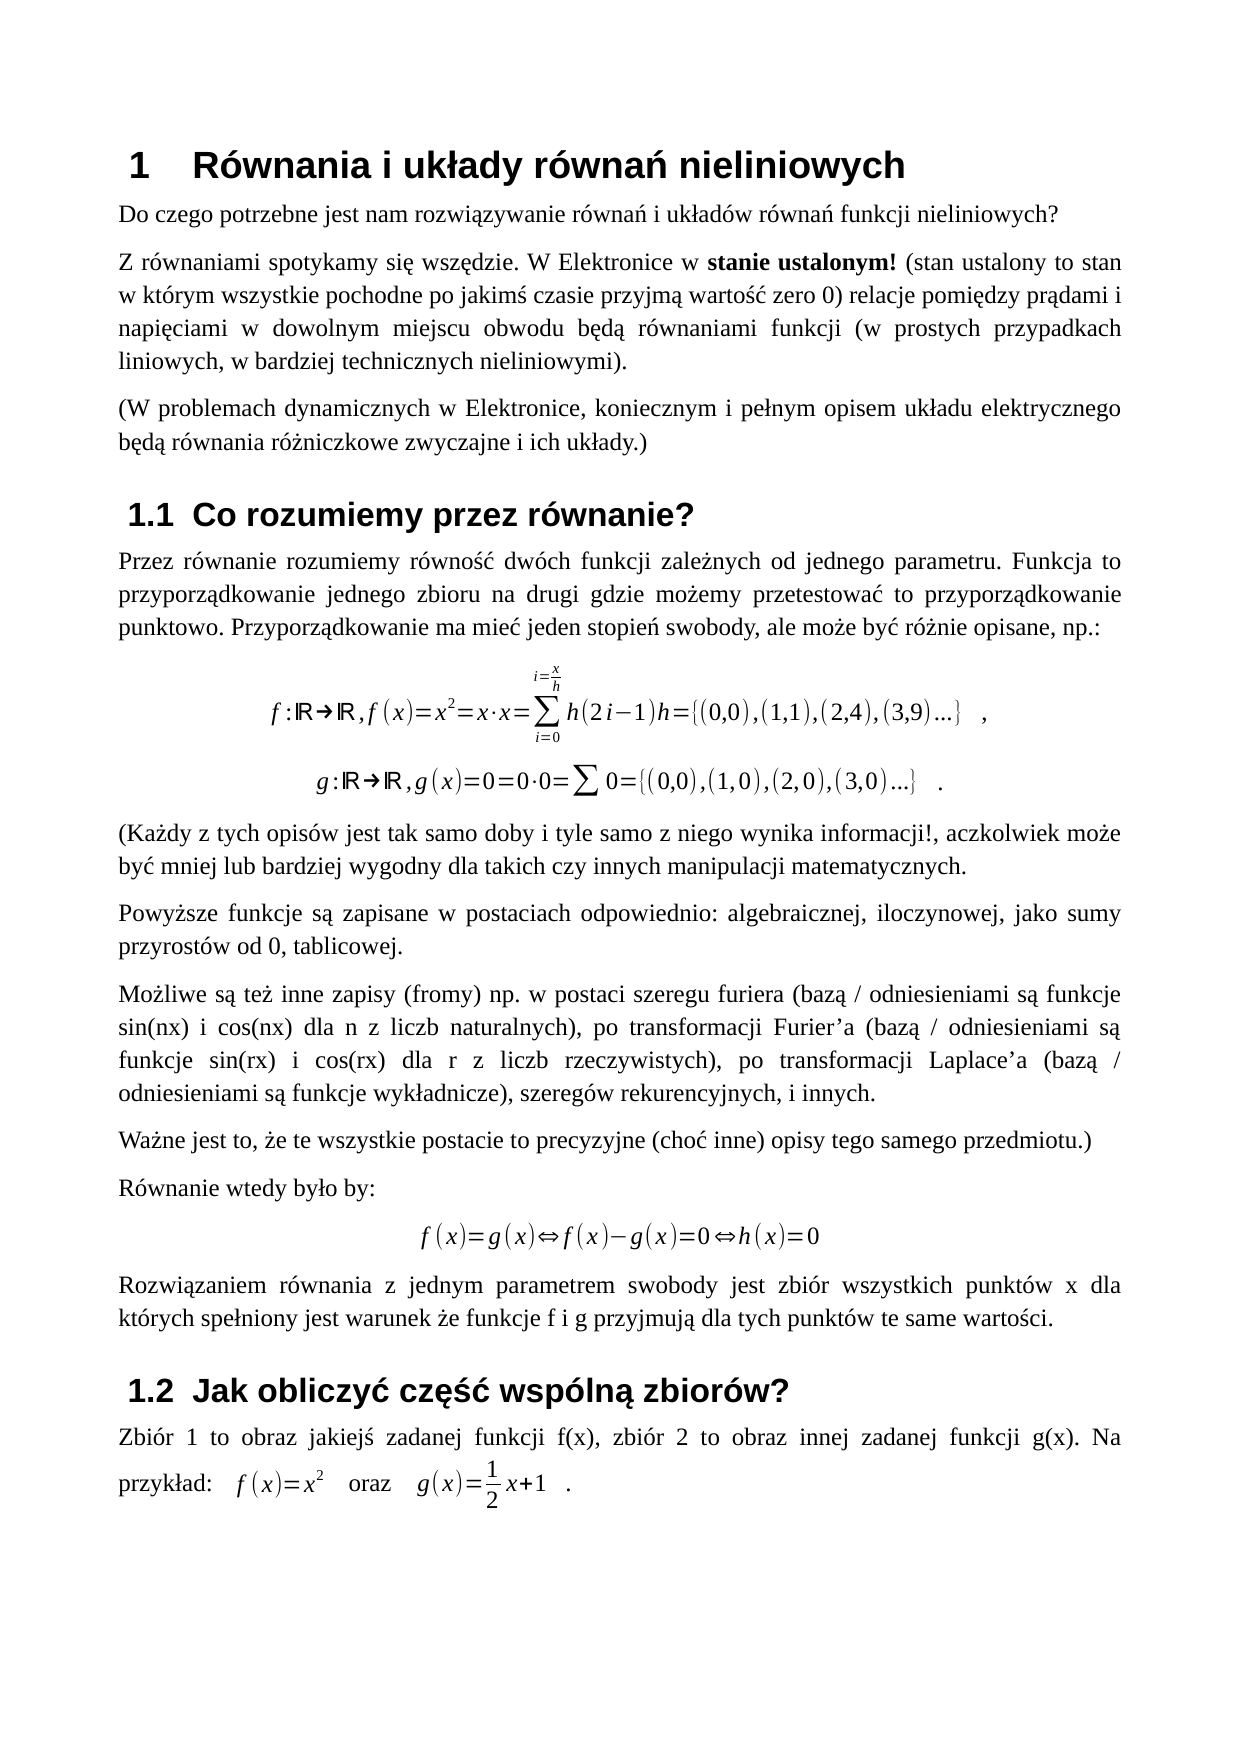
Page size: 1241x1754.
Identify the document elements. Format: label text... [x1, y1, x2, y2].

subtitle Jak obliczyć część wspólną zbiorów? [118, 1371, 1122, 1410]
text (W problemach dynamicznych w Elektronice, koniecznym i pełnym opisem układu elektrycznego będą równania różniczkowe zwyczajne i ich układy.) [118, 393, 1122, 455]
text Zbiór 1 to obraz jakiejś zadanej funkcji f(x), zbiór 2 to obraz innej zadanej funkcji g(x). Na przykład: oraz . [118, 1422, 1122, 1514]
text , [118, 660, 1122, 746]
text Rozwiązaniem równania z jednym parametrem swobody jest zbiór wszystkich punktów x dla których spełniony jest warunek że funkcje f i g przyjmują dla tych punktów te same wartości. [118, 1270, 1122, 1331]
subtitle Co rozumiemy przez równanie? [118, 495, 1122, 534]
text Możliwe są też inne zapisy (fromy) np. w postaci szeregu furiera (bazą / odniesieniami są funkcje sin(nx) i cos(nx) dla n z liczb naturalnych), po transformacji Furier’a (bazą / odniesieniami są funkcje sin(rx) i cos(rx) dla r z liczb rzeczywistych), po transformacji Laplace’a (bazą / odniesieniami są funkcje wykładnicze), szeregów rekurencyjnych, i innych. [118, 979, 1122, 1107]
text Powyższe funkcje są zapisane w postaciach odpowiednio: algebraicznej, iloczynowej, jako sumy przyrostów od 0, tablicowej. [118, 898, 1122, 960]
text . [118, 764, 1122, 799]
text Ważne jest to, że te wszystkie postacie to precyzyjne (choć inne) opisy tego samego przedmiotu.) [118, 1126, 1122, 1154]
text Przez równanie rozumiemy równość dwóch funkcji zależnych od jednego parametru. Funkcja to przyporządkowanie jednego zbioru na drugi gdzie możemy przetestować to przyporządkowanie punktowo. Przyporządkowanie ma mieć jeden stopień swobody, ale może być różnie opisane, np.: [118, 546, 1122, 641]
text Z równaniami spotykamy się wszędzie. W Elektronice w stanie ustalonym! (stan ustalony to stan w którym wszystkie pochodne po jakimś czasie przyjmą wartość zero 0) relacje pomiędzy prądami i napięciami w dowolnym miejscu obwodu będą równaniami funkcji (w prostych przypadkach liniowych, w bardziej technicznych nieliniowymi). [118, 247, 1122, 375]
text Do czego potrzebne jest nam rozwiązywanie równań i układów równań funkcji nieliniowych? [118, 199, 1122, 228]
text (Każdy z tych opisów jest tak samo doby i tyle samo z niego wynika informacji!, aczkolwiek może być mniej lub bardziej wygodny dla takich czy innych manipulacji matematycznych. [118, 818, 1122, 879]
subtitle Równania i układy równań nieliniowych [118, 143, 1122, 187]
text Równanie wtedy było by: [118, 1173, 1122, 1202]
